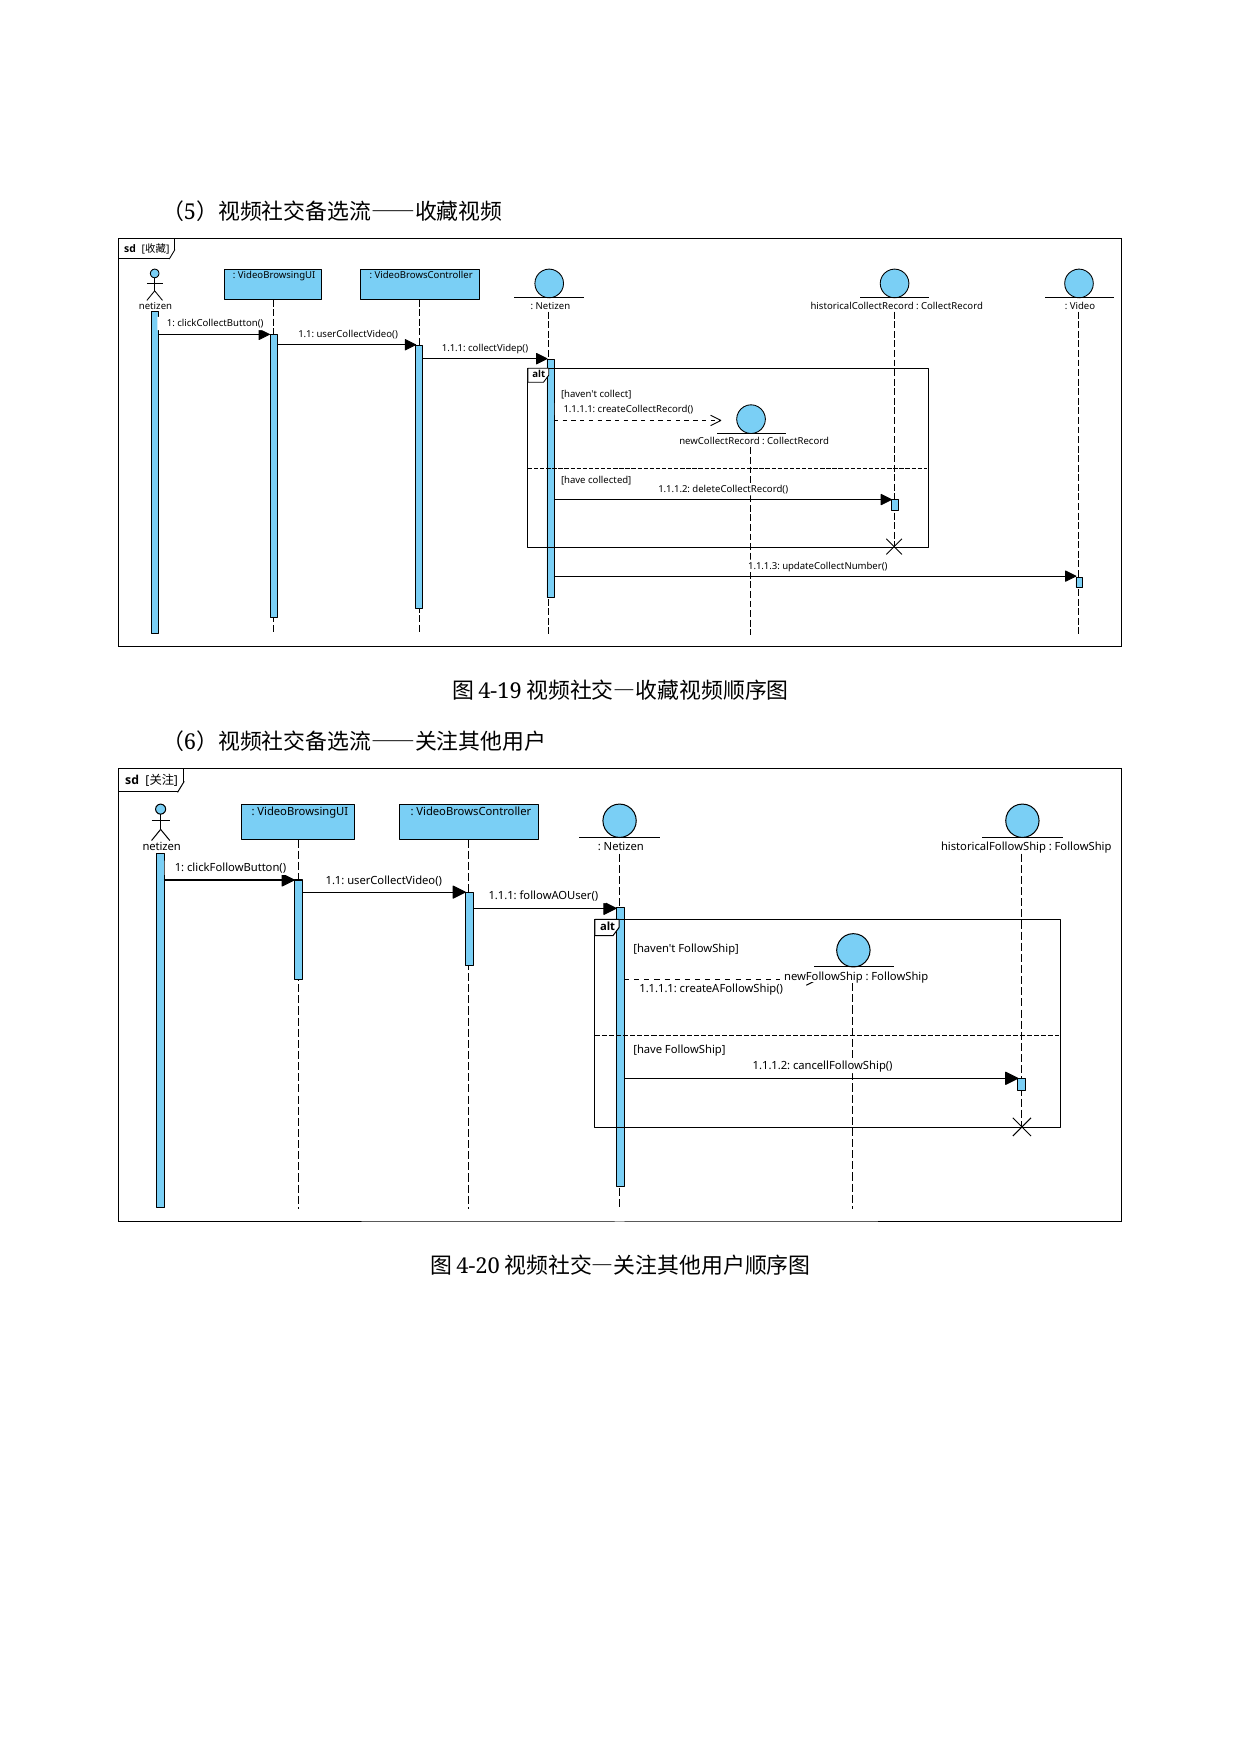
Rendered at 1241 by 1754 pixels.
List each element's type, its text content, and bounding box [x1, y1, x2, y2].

text 图4-20视频社交—关注其他用户顺序图 [118, 1223, 1122, 1280]
text （6）视频社交备选流——关注其他用户 [118, 724, 1122, 756]
text （5）视频社交备选流——收藏视频 [118, 194, 1122, 226]
text 图4-19视频社交—收藏视频顺序图 [118, 648, 1122, 705]
